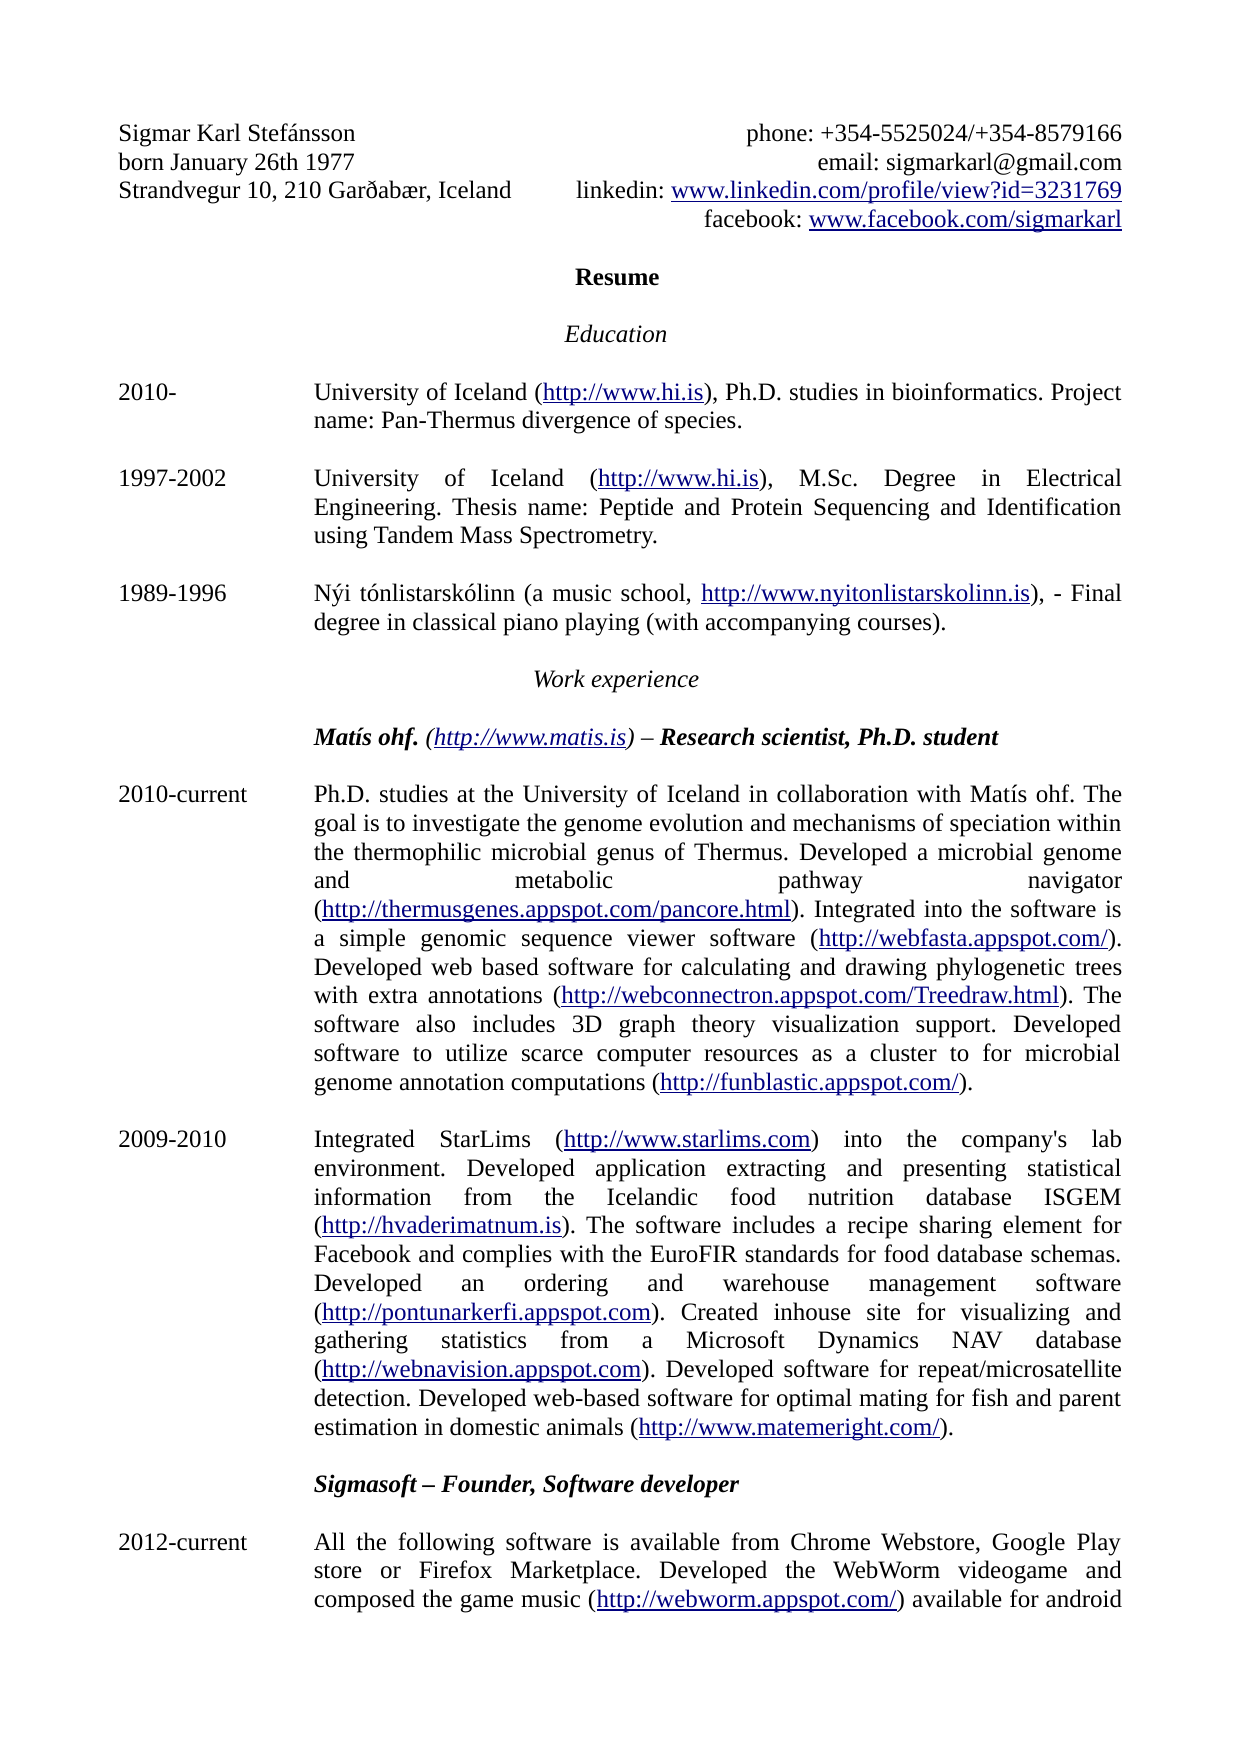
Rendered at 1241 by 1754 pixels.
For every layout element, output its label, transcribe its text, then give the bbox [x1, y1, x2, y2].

text 1997-2002 University of Iceland (http://www.hi.is), M.Sc. Degree in Electrical Engineering. Thesis name: Peptide and Protein Sequencing and Identification using Tandem Mass Spectrometry. [118, 463, 1122, 549]
text Sigmar Karl Stefánsson phone: +354-5525024/+354-8579166 [118, 118, 1122, 147]
text 1989-1996 Nýi tónlistarskólinn (a music school, http://www.nyitonlistarskolinn.is), - Final degree in classical piano playing (with accompanying courses). [118, 578, 1122, 636]
text born January 26th 1977 email: sigmarkarl@gmail.com [118, 147, 1122, 176]
text Education [118, 319, 1122, 348]
text 2009-2010 Integrated StarLims (http://www.starlims.com) into the company's lab environment. Developed application extracting and presenting statistical information from the Icelandic food nutrition database ISGEM (http://hvaderimatnum.is). The software includes a recipe sharing element for Facebook and complies with the EuroFIR standards for food database schemas. Developed an ordering and warehouse management software (http://pontunarkerfi.appspot.com). Created inhouse site for visualizing and gathering statistics from a Microsoft Dynamics NAV database (http://webnavision.appspot.com). Developed software for repeat/microsatellite detection. Developed web-based software for optimal mating for fish and parent estimation in domestic animals (http://www.matemeright.com/). [118, 1124, 1122, 1441]
text 2010- University of Iceland (http://www.hi.is), Ph.D. studies in bioinformatics. Project name: Pan-Thermus divergence of species. [118, 377, 1122, 434]
text Work experience [118, 664, 1122, 693]
text Matís ohf. (http://www.matis.is) – Research scientist, Ph.D. student [118, 722, 1122, 751]
text facebook: www.facebook.com/sigmarkarl [118, 204, 1122, 233]
text 2010-current Ph.D. studies at the University of Iceland in collaboration with Matís ohf. The goal is to investigate the genome evolution and mechanisms of speciation within the thermophilic microbial genus of Thermus. Developed a microbial genome and metabolic pathway navigator (http://thermusgenes.appspot.com/pancore.html). Integrated into the software is a simple genomic sequence viewer software (http://webfasta.appspot.com/). Developed web based software for calculating and drawing phylogenetic trees with extra annotations (http://webconnectron.appspot.com/Treedraw.html). The software also includes 3D graph theory visualization support. Developed software to utilize scarce computer resources as a cluster to for microbial genome annotation computations (http://funblastic.appspot.com/). [118, 779, 1122, 1096]
text 2012-current All the following software is available from Chrome Webstore, Google Play store or Firefox Marketplace. Developed the WebWorm videogame and composed the game music (http://webworm.appspot.com/) available for android [118, 1527, 1122, 1613]
text Strandvegur 10, 210 Garðabær, Iceland linkedin: www.linkedin.com/profile/view?id=3231769 [118, 176, 1122, 204]
text Sigmasoft – Founder, Software developer [118, 1469, 1122, 1498]
text Resume [118, 262, 1122, 291]
